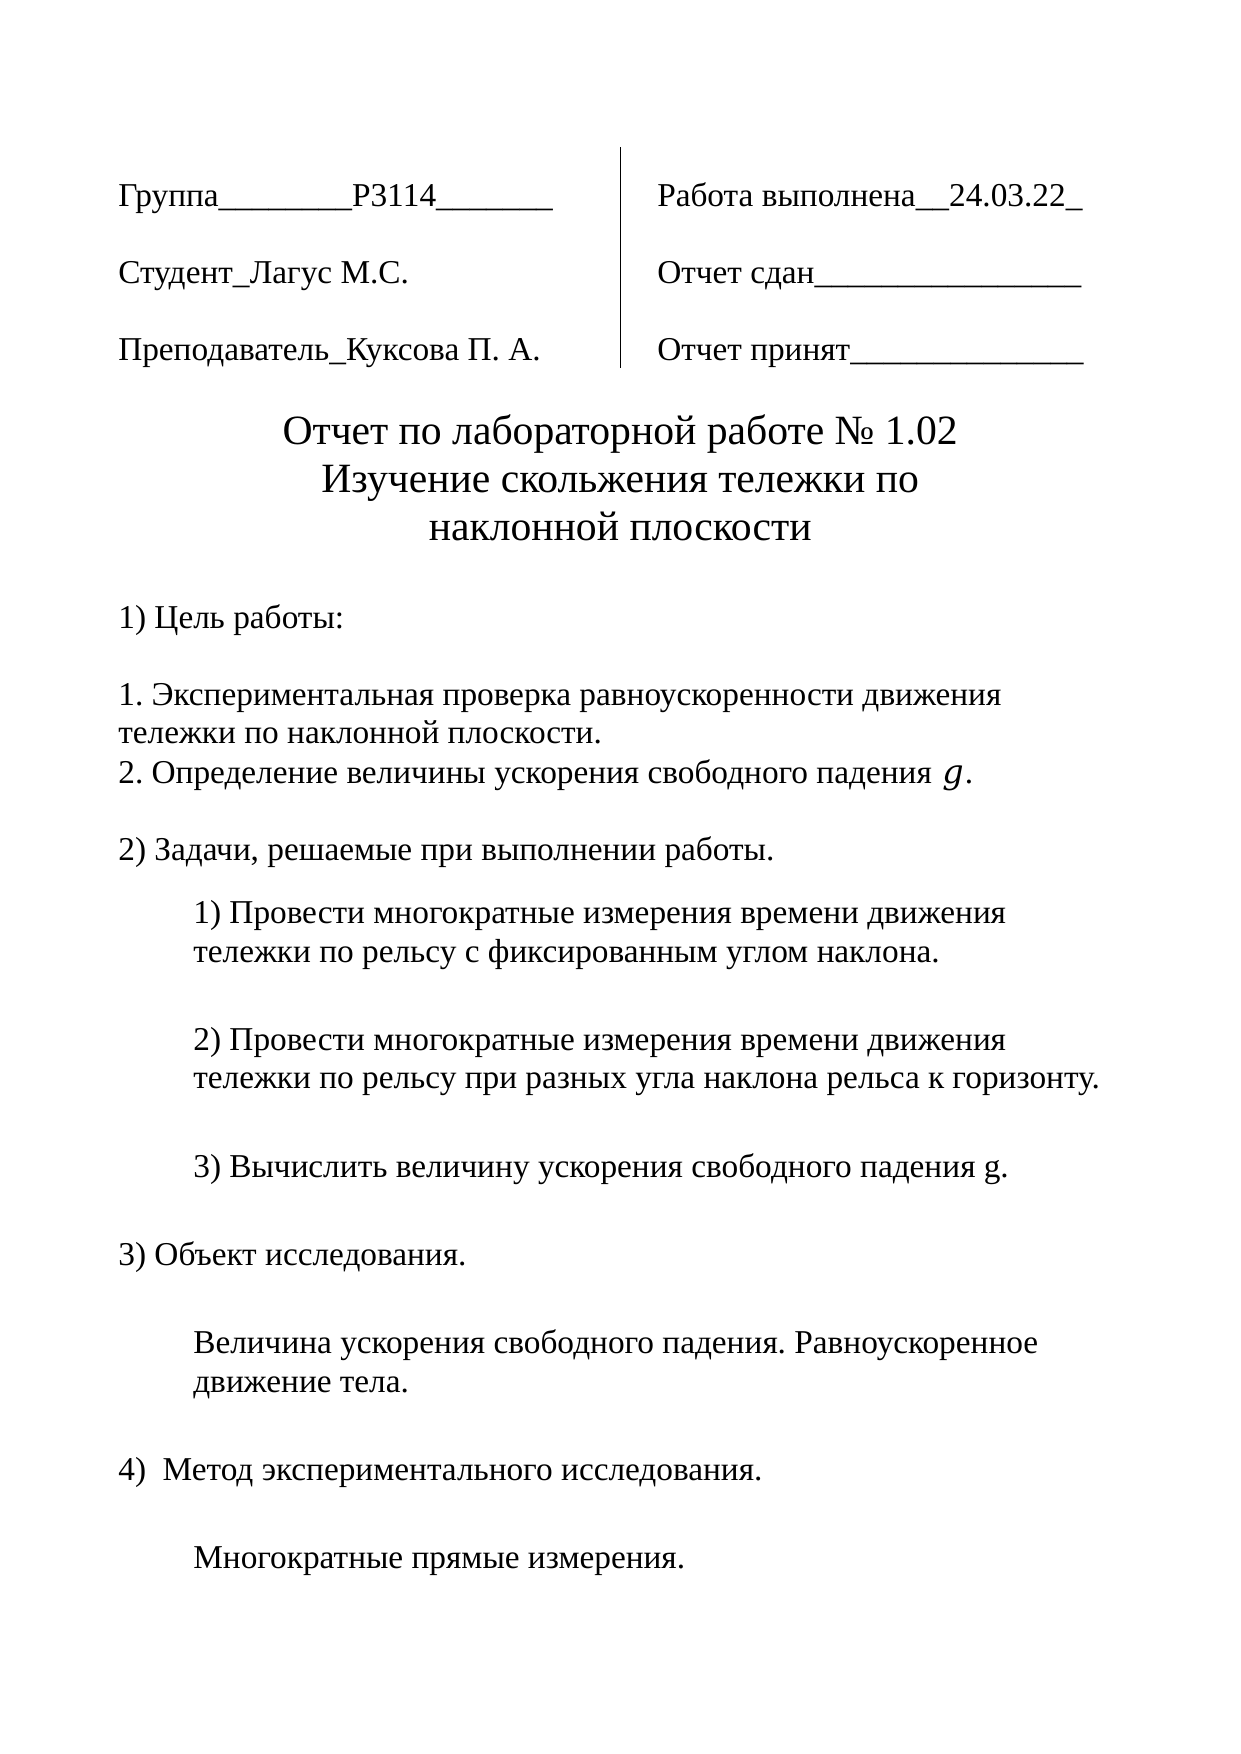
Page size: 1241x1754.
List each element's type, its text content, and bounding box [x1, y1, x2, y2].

text 1) Провести многократные измерения времени движения тележки по рельсу с фиксированным углом наклона. [193, 893, 1122, 969]
text Преподаватель_Куксова П. А. [118, 329, 583, 367]
text Многократные прямые измерения. [193, 1538, 1122, 1576]
text 2) Провести многократные измерения времени движения тележки по рельсу при разных угла наклона рельса к горизонту. [193, 1019, 1122, 1096]
text 2) Задачи, решаемые при выполнении работы. [118, 829, 1122, 868]
text 2. Определение величины ускорения свободного падения 𝑔. [118, 751, 1122, 791]
text Величина ускорения свободного падения. Равноускоренное движение тела. [193, 1323, 1122, 1399]
text Изучение скольжения тележки по [118, 453, 1122, 501]
text 1. Экспериментальная проверка равноускоренности движения тележки по наклонной плоскости. [118, 674, 1122, 751]
text Отчет сдан________________ [657, 252, 1122, 291]
text 3) Объект исследования. [118, 1234, 1122, 1273]
text 4) Метод экспериментального исследования. [118, 1449, 1122, 1488]
text наклонной плоскости [118, 501, 1122, 549]
text Отчет принят______________ [657, 329, 1122, 367]
text 3) Вычислить величину ускорения свободного падения g. [193, 1146, 1122, 1184]
text Работа выполнена__24.03.22_ [657, 176, 1122, 214]
text Отчет по лабораторной работе № 1.02 [118, 406, 1122, 453]
text Группа________Р3114_______ [118, 176, 583, 214]
text 1) Цель работы: [118, 597, 1122, 636]
text Студент_Лагус М.С. [118, 252, 583, 291]
